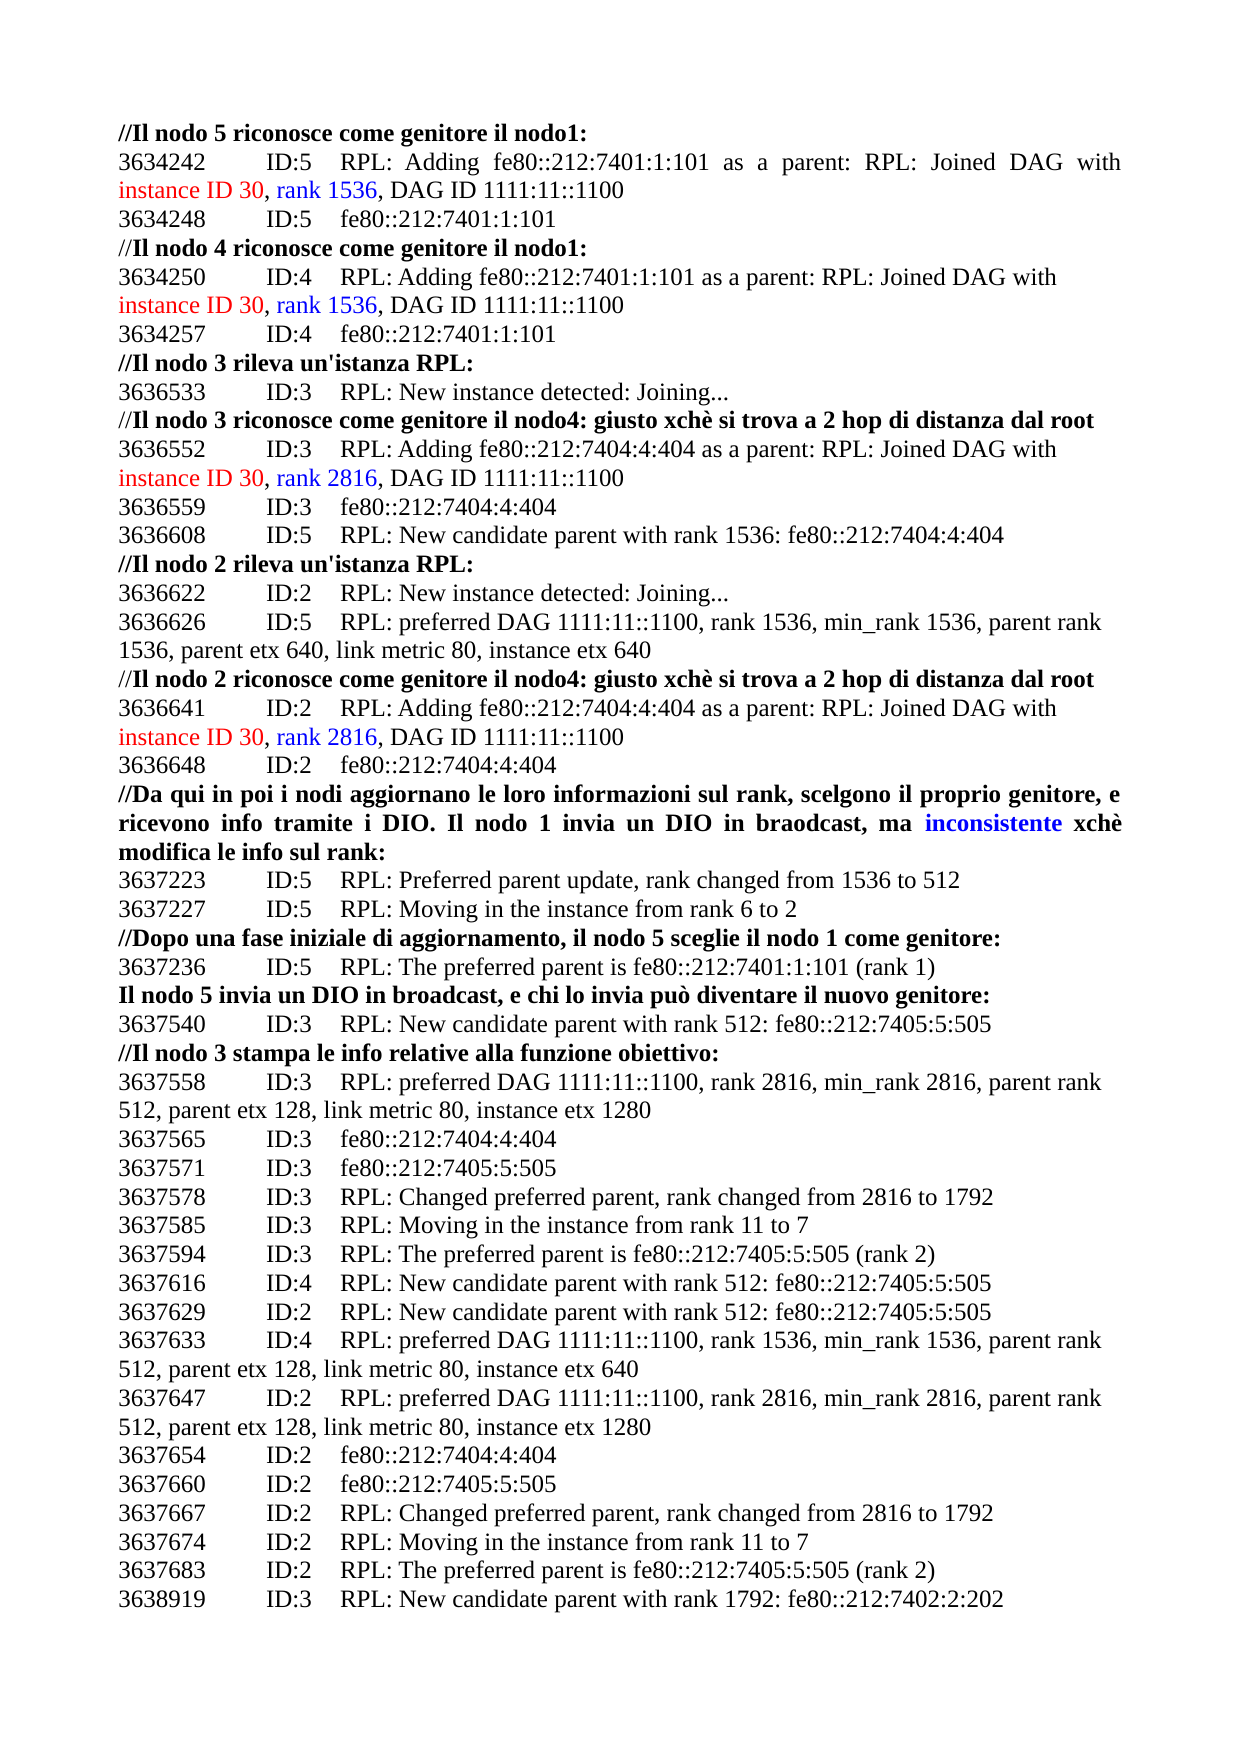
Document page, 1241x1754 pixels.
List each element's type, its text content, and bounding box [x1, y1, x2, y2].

text 3637647 ID:2 RPL: preferred DAG 1111:11::1100, rank 2816, min_rank 2816, parent rank 512, parent etx 128, link metric 80, instance etx 1280 [118, 1383, 1122, 1441]
text 3637633 ID:4 RPL: preferred DAG 1111:11::1100, rank 1536, min_rank 1536, parent rank 512, parent etx 128, link metric 80, instance etx 640 [118, 1326, 1122, 1383]
text 3634250 ID:4 RPL: Adding fe80::212:7401:1:101 as a parent: RPL: Joined DAG with instance ID 30, rank 1536, DAG ID 1111:11::1100 [118, 262, 1122, 319]
text //Il nodo 5 riconosce come genitore il nodo1: [118, 118, 1122, 147]
text 3636552 ID:3 RPL: Adding fe80::212:7404:4:404 as a parent: RPL: Joined DAG with instance ID 30, rank 2816, DAG ID 1111:11::1100 [118, 434, 1122, 492]
text 3637558 ID:3 RPL: preferred DAG 1111:11::1100, rank 2816, min_rank 2816, parent rank 512, parent etx 128, link metric 80, instance etx 1280 [118, 1067, 1122, 1124]
text 3637227 ID:5 RPL: Moving in the instance from rank 6 to 2 [118, 894, 1122, 923]
text 3636641 ID:2 RPL: Adding fe80::212:7404:4:404 as a parent: RPL: Joined DAG with instance ID 30, rank 2816, DAG ID 1111:11::1100 [118, 693, 1122, 751]
text 3634248 ID:5 fe80::212:7401:1:101 [118, 204, 1122, 233]
text 3637565 ID:3 fe80::212:7404:4:404 [118, 1124, 1122, 1153]
text 3637540 ID:3 RPL: New candidate parent with rank 512: fe80::212:7405:5:505 [118, 1009, 1122, 1038]
text 3637223 ID:5 RPL: Preferred parent update, rank changed from 1536 to 512 [118, 866, 1122, 894]
text //Dopo una fase iniziale di aggiornamento, il nodo 5 sceglie il nodo 1 come genitore: [118, 923, 1122, 952]
text 3637236 ID:5 RPL: The preferred parent is fe80::212:7401:1:101 (rank 1) [118, 952, 1122, 981]
text 3636533 ID:3 RPL: New instance detected: Joining... [118, 377, 1122, 406]
text //Il nodo 3 stampa le info relative alla funzione obiettivo: [118, 1038, 1122, 1067]
text 3637674 ID:2 RPL: Moving in the instance from rank 11 to 7 [118, 1527, 1122, 1556]
text 3636626 ID:5 RPL: preferred DAG 1111:11::1100, rank 1536, min_rank 1536, parent rank 1536, parent etx 640, link metric 80, instance etx 640 [118, 607, 1122, 664]
text 3637667 ID:2 RPL: Changed preferred parent, rank changed from 2816 to 1792 [118, 1498, 1122, 1527]
text 3634257 ID:4 fe80::212:7401:1:101 [118, 319, 1122, 348]
text 3637616 ID:4 RPL: New candidate parent with rank 512: fe80::212:7405:5:505 [118, 1268, 1122, 1297]
text 3636622 ID:2 RPL: New instance detected: Joining... [118, 578, 1122, 607]
text 3637571 ID:3 fe80::212:7405:5:505 [118, 1153, 1122, 1182]
text 3637683 ID:2 RPL: The preferred parent is fe80::212:7405:5:505 (rank 2) [118, 1556, 1122, 1584]
text //Il nodo 3 riconosce come genitore il nodo4: giusto xchè si trova a 2 hop di distanza dal root [118, 406, 1122, 434]
text 3637585 ID:3 RPL: Moving in the instance from rank 11 to 7 [118, 1211, 1122, 1239]
text //Il nodo 4 riconosce come genitore il nodo1: [118, 233, 1122, 262]
text //Il nodo 2 riconosce come genitore il nodo4: giusto xchè si trova a 2 hop di distanza dal root [118, 664, 1122, 693]
text 3637578 ID:3 RPL: Changed preferred parent, rank changed from 2816 to 1792 [118, 1182, 1122, 1211]
text 3636648 ID:2 fe80::212:7404:4:404 [118, 751, 1122, 779]
text 3637660 ID:2 fe80::212:7405:5:505 [118, 1469, 1122, 1498]
text 3634242 ID:5 RPL: Adding fe80::212:7401:1:101 as a parent: RPL: Joined DAG with instance ID 30, rank 1536, DAG ID 1111:11::1100 [118, 147, 1122, 204]
text 3636559 ID:3 fe80::212:7404:4:404 [118, 492, 1122, 521]
text //Il nodo 3 rileva un'istanza RPL: [118, 348, 1122, 377]
text 3638919 ID:3 RPL: New candidate parent with rank 1792: fe80::212:7402:2:202 [118, 1584, 1122, 1613]
text //Il nodo 2 rileva un'istanza RPL: [118, 549, 1122, 578]
text //Da qui in poi i nodi aggiornano le loro informazioni sul rank, scelgono il proprio genitore, e ricevono info tramite i DIO. Il nodo 1 invia un DIO in braodcast, ma inconsistente xchè modifica le info sul rank: [118, 779, 1122, 866]
text 3637629 ID:2 RPL: New candidate parent with rank 512: fe80::212:7405:5:505 [118, 1297, 1122, 1326]
text 3636608 ID:5 RPL: New candidate parent with rank 1536: fe80::212:7404:4:404 [118, 521, 1122, 549]
text Il nodo 5 invia un DIO in broadcast, e chi lo invia può diventare il nuovo genitore: [118, 981, 1122, 1009]
text 3637654 ID:2 fe80::212:7404:4:404 [118, 1441, 1122, 1469]
text 3637594 ID:3 RPL: The preferred parent is fe80::212:7405:5:505 (rank 2) [118, 1239, 1122, 1268]
